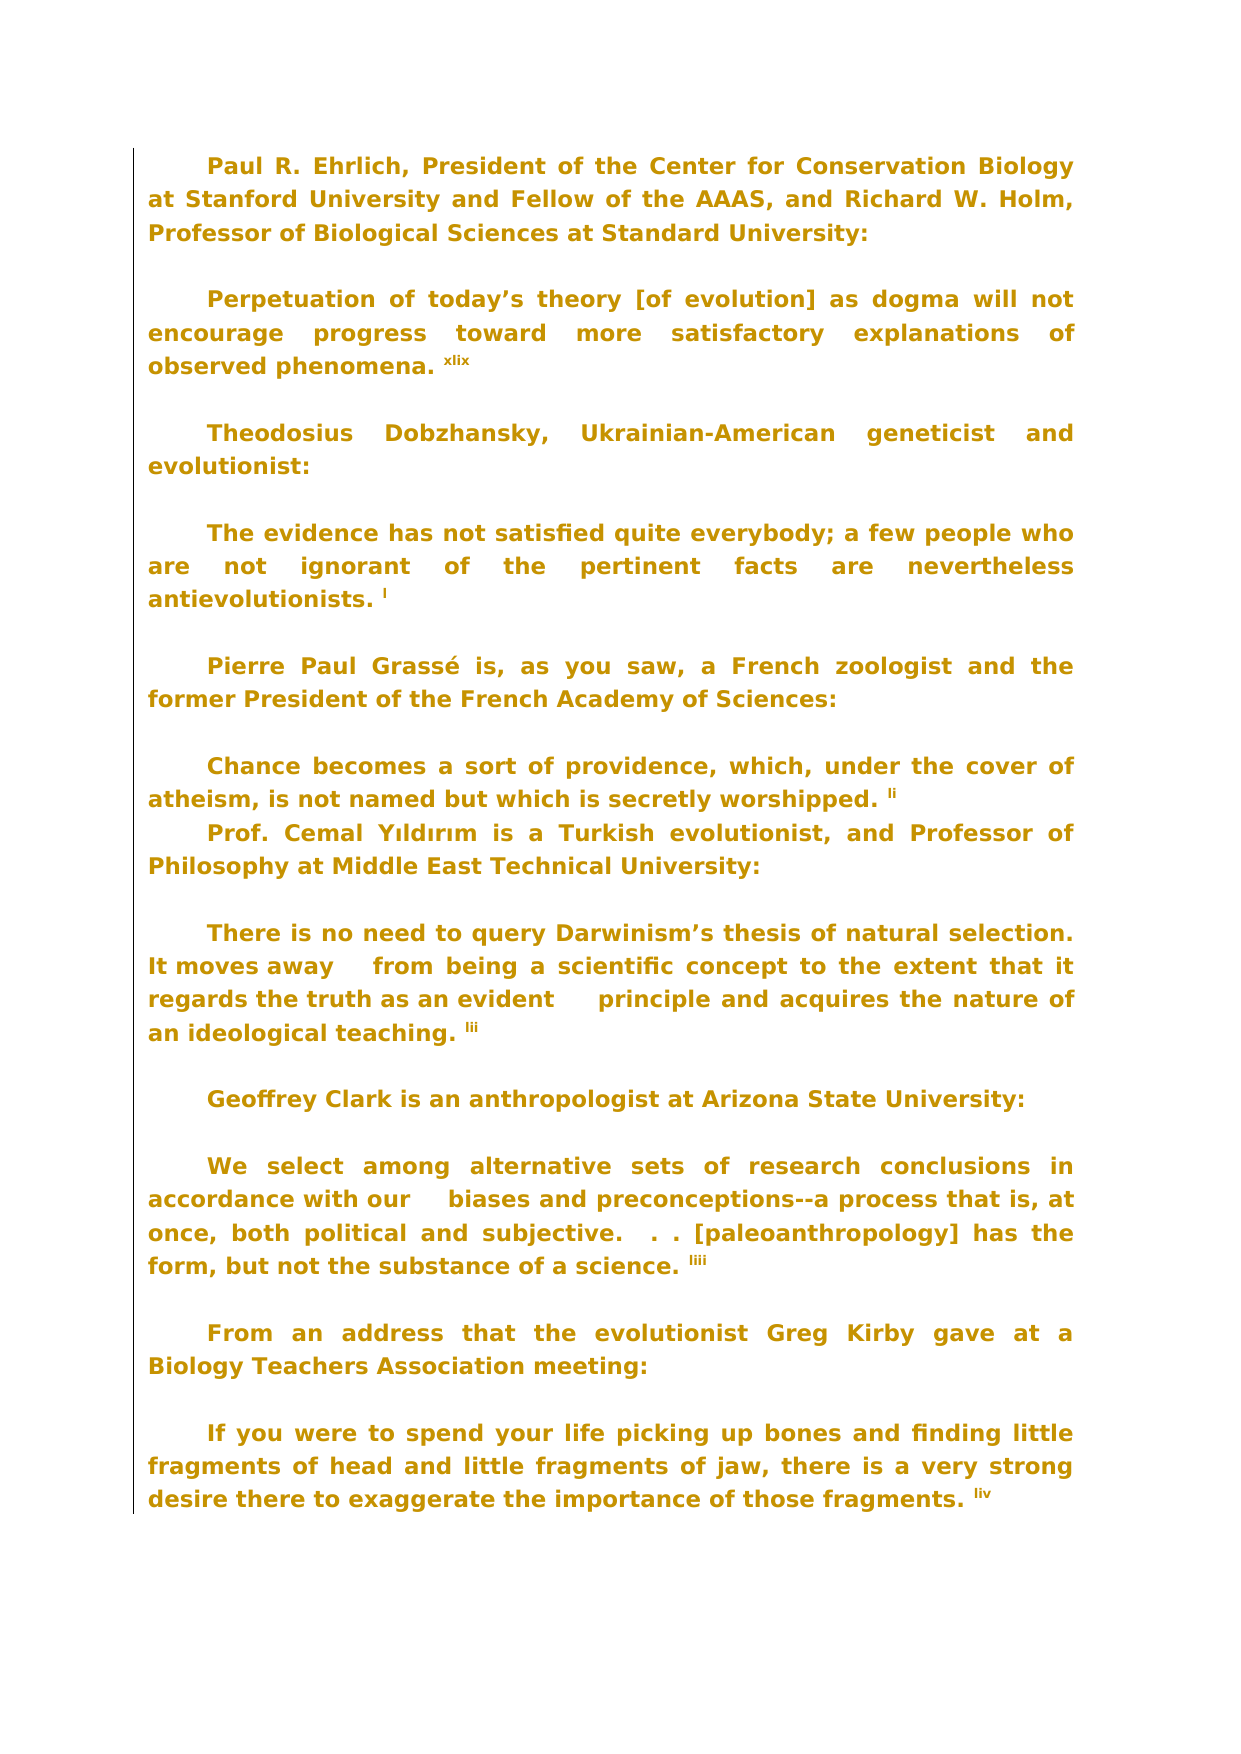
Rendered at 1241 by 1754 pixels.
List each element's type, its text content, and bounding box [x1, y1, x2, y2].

text Geoffrey Clark is an anthropologist at Arizona State University: [148, 1081, 1075, 1114]
text Prof. Cemal Yıldırım is a Turkish evolutionist, and Professor of Philosophy at Middle East Technical University: [148, 814, 1075, 881]
text From an address that the evolutionist Greg Kirby gave at a Biology Teachers Association meeting: [148, 1314, 1075, 1381]
text The evidence has not satisfied quite everybody; a few people who are not ignorant of the pertinent facts are nevertheless antievolutionists. [148, 514, 1075, 614]
text Perpetuation of today’s theory [of evolution] as dogma will not encourage progress toward more satisfactory explanations of observed phenomena. [148, 281, 1075, 381]
text We select among alternative sets of research conclusions in accordance with our biases and preconceptions--a process that is, at once, both political and subjective. . . [paleoanthropology] has the form, but not the substance of a science. [148, 1148, 1075, 1281]
text Pierre Paul Grassé is, as you saw, a French zoologist and the former President of the French Academy of Sciences: [148, 648, 1075, 714]
text Chance becomes a sort of providence, which, under the cover of atheism, is not named but which is secretly worshipped. [148, 748, 1075, 814]
text If you were to spend your life picking up bones and finding little fragments of head and little fragments of jaw, there is a very strong desire there to exaggerate the importance of those fragments. [148, 1414, 1075, 1514]
text Paul R. Ehrlich, President of the Center for Conservation Biology at Stanford University and Fellow of the AAAS, and Richard W. Holm, Professor of Biological Sciences at Standard University: [148, 148, 1075, 248]
text Theodosius Dobzhansky, Ukrainian-American geneticist and evolutionist: [148, 414, 1075, 481]
text There is no need to query Darwinism’s thesis of natural selection. It moves away from being a scientific concept to the extent that it regards the truth as an evident principle and acquires the nature of an ideological teaching. [148, 914, 1075, 1048]
